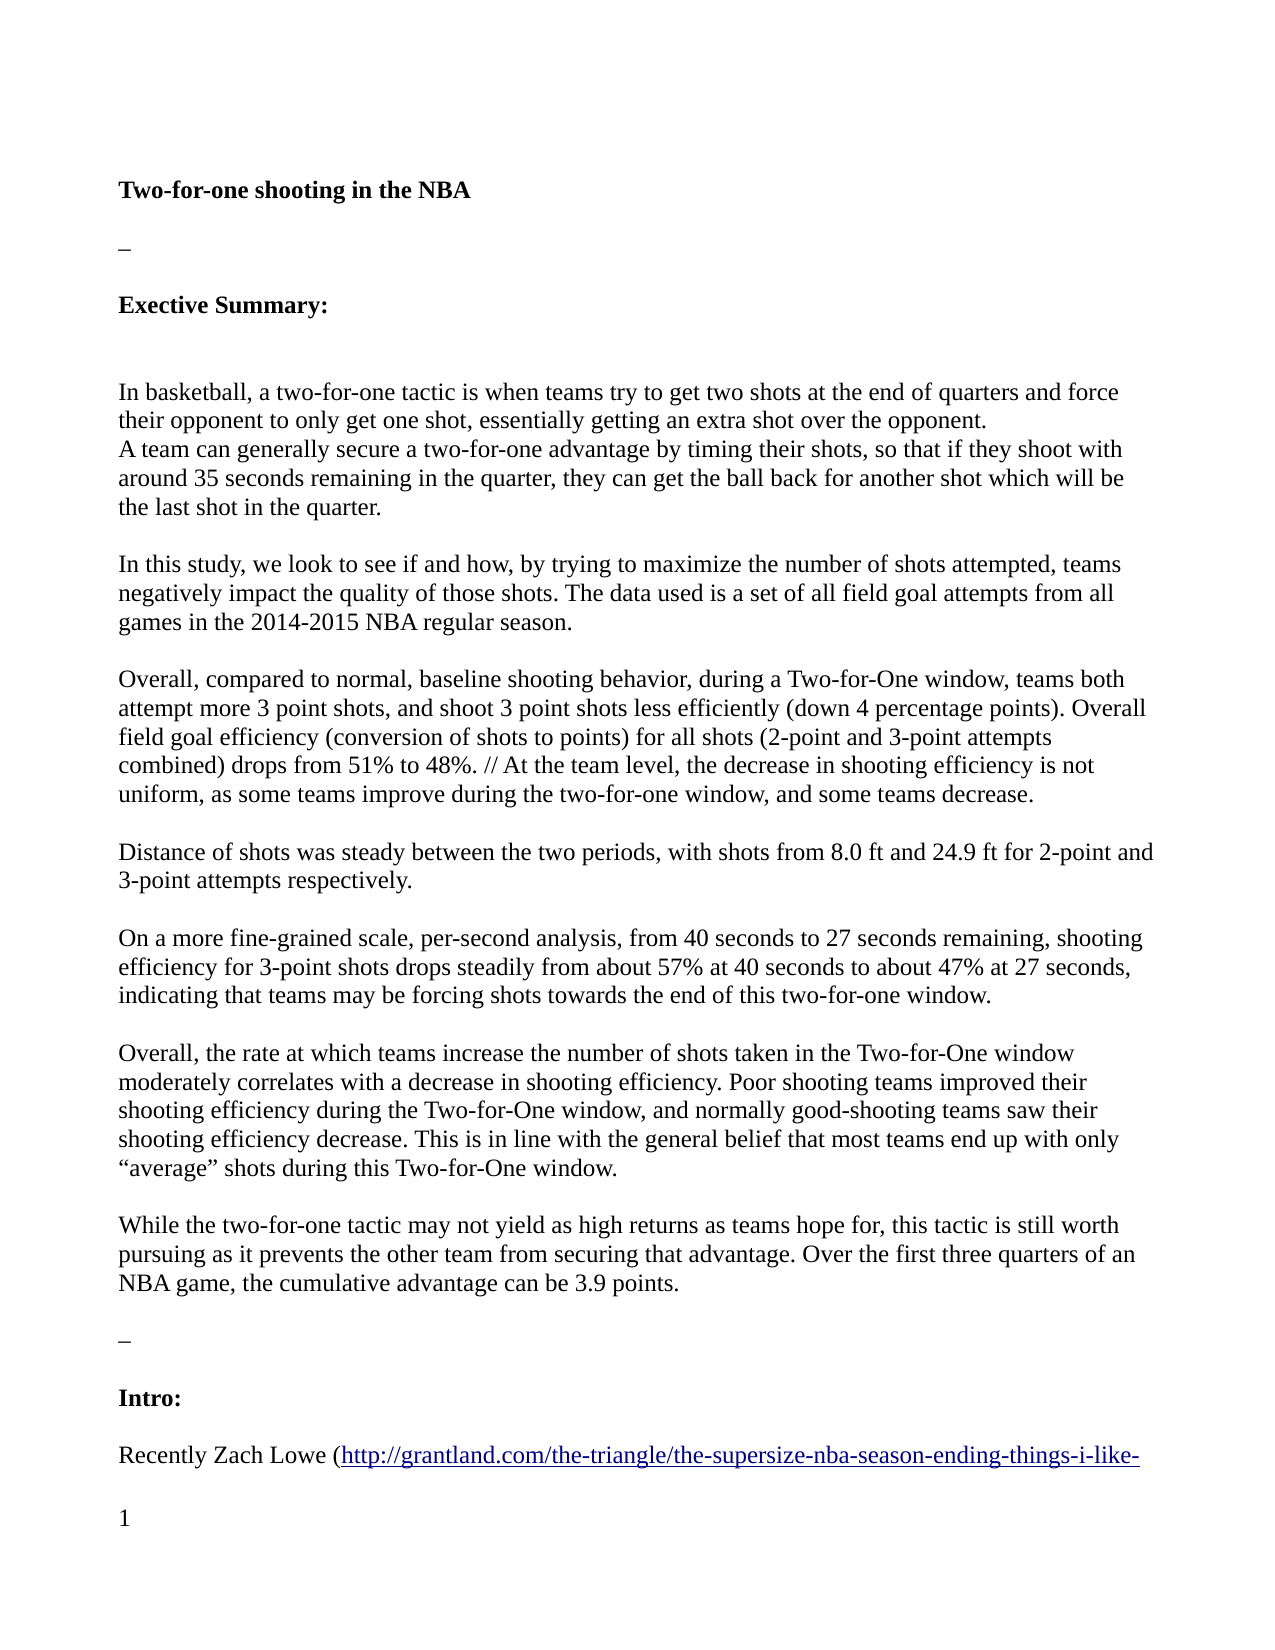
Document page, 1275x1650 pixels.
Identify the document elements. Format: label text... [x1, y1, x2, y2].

text Intro: [118, 1383, 1157, 1412]
text Recently Zach Lowe (http://grantland.com/the-triangle/the-supersize-nba-season-ending-things-i-like- [118, 1441, 1157, 1469]
text On a more fine-grained scale, per-second analysis, from 40 seconds to 27 seconds remaining, shooting efficiency for 3-point shots drops steadily from about 57% at 40 seconds to about 47% at 27 seconds, indicating that teams may be forcing shots towards the end of this two-for-one window. [118, 923, 1157, 1009]
text In basketball, a two-for-one tactic is when teams try to get two shots at the end of quarters and force their opponent to only get one shot, essentially getting an extra shot over the opponent. [118, 377, 1157, 434]
text Overall, the rate at which teams increase the number of shots taken in the Two-for-One window moderately correlates with a decrease in shooting efficiency. Poor shooting teams improved their shooting efficiency during the Two-for-One window, and normally good-shooting teams saw their shooting efficiency decrease. This is in line with the general belief that most teams end up with only “average” shots during this Two-for-One window. [118, 1038, 1157, 1182]
text Two-for-one shooting in the NBA [118, 176, 1157, 204]
text While the two-for-one tactic may not yield as high returns as teams hope for, this tactic is still worth pursuing as it prevents the other team from securing that advantage. Over the first three quarters of an NBA game, the cumulative advantage can be 3.9 points. [118, 1211, 1157, 1297]
text In this study, we look to see if and how, by trying to maximize the number of shots attempted, teams negatively impact the quality of those shots. The data used is a set of all field goal attempts from all games in the 2014-2015 NBA regular season. [118, 549, 1157, 636]
text Distance of shots was steady between the two periods, with shots from 8.0 ft and 24.9 ft for 2-point and 3-point attempts respectively. [118, 837, 1157, 894]
text Exective Summary: [118, 291, 1157, 319]
text – [118, 233, 1157, 262]
text – [118, 1326, 1157, 1354]
text A team can generally secure a two-for-one advantage by timing their shots, so that if they shoot with around 35 seconds remaining in the quarter, they can get the ball back for another shot which will be the last shot in the quarter. [118, 434, 1157, 521]
text Overall, compared to normal, baseline shooting behavior, during a Two-for-One window, teams both attempt more 3 point shots, and shoot 3 point shots less efficiently (down 4 percentage points). Overall field goal efficiency (conversion of shots to points) for all shots (2-point and 3-point attempts combined) drops from 51% to 48%. // At the team level, the decrease in shooting efficiency is not uniform, as some teams improve during the two-for-one window, and some teams decrease. [118, 664, 1157, 808]
